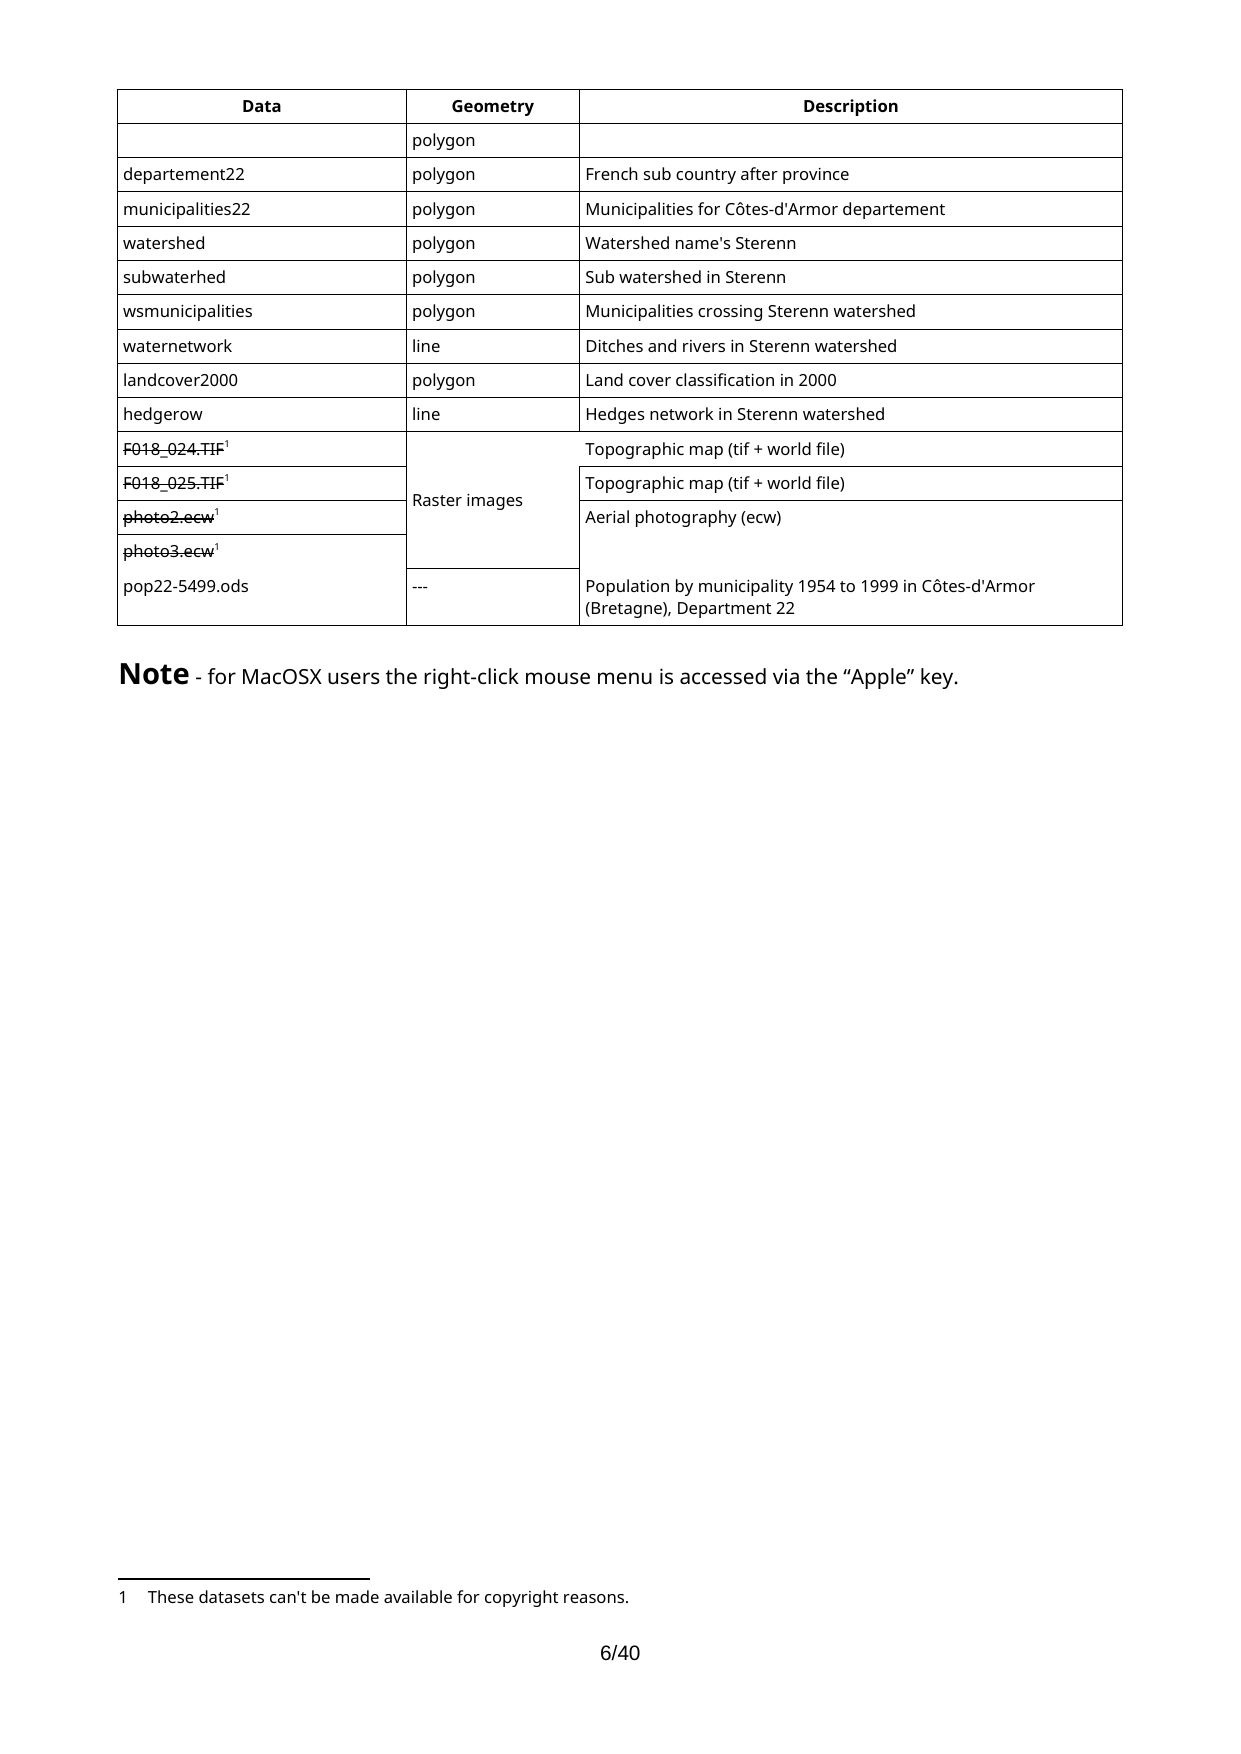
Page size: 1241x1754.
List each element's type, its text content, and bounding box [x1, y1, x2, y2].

table_cell waternetwork [118, 330, 406, 363]
table_cell photo2.ecw1 [118, 501, 406, 534]
table_cell watershed [118, 227, 406, 260]
table_cell line [407, 330, 579, 363]
table_cell Hedges network in Sterenn watershed [580, 398, 1122, 431]
table_cell Aerial photography (ecw) [580, 501, 1122, 568]
table_cell polygon [407, 158, 579, 191]
table_cell polygon [407, 227, 579, 260]
table_cell Land cover classification in 2000 [580, 364, 1122, 397]
table_cell polygon [407, 295, 579, 328]
table_cell Ditches and rivers in Sterenn watershed [580, 330, 1122, 363]
table_cell polygon [407, 364, 579, 397]
table_cell [580, 124, 1122, 157]
table_header F018_024.TIF [118, 432, 406, 466]
table_cell departement22 [118, 158, 406, 191]
table_cell --- [407, 569, 579, 625]
table_cell Topographic map (tif + world file) [580, 467, 1122, 500]
table_cell photo3.ecw1 [118, 535, 406, 568]
table_cell subwaterhed [118, 261, 406, 294]
text Note - for MacOSX users the right-click mouse menu is accessed via the “Apple” key. [118, 653, 1122, 693]
table_cell F018_025.TIF1 [118, 467, 406, 500]
table_cell polygon [407, 261, 579, 294]
table_cell line [407, 398, 579, 431]
table_header Topographic map (tif + world file) [580, 432, 1122, 466]
table_cell Sub watershed in Sterenn [580, 261, 1122, 294]
table_cell polygon [407, 124, 579, 157]
table_cell pop22-5499.ods [118, 568, 406, 625]
table_cell Municipalities crossing Sterenn watershed [580, 295, 1122, 328]
table_cell wsmunicipalities [118, 295, 406, 328]
table_cell municipalities22 [118, 192, 406, 226]
table_cell polygon [407, 192, 579, 226]
table_header Data [118, 90, 406, 123]
table_cell Watershed name's Sterenn [580, 227, 1122, 260]
table_cell landcover2000 [118, 364, 406, 397]
table_header Description [580, 90, 1122, 123]
table_cell Raster images [407, 432, 579, 568]
table_cell [118, 124, 406, 157]
table_cell French sub country after province [580, 158, 1122, 191]
table_cell hedgerow [118, 398, 406, 431]
table_header Geometry [407, 90, 579, 123]
table_cell Population by municipality 1954 to 1999 in Côtes-d'Armor (Bretagne), Department 22 [580, 568, 1122, 625]
table_cell Municipalities for Côtes-d'Armor departement [580, 192, 1122, 226]
